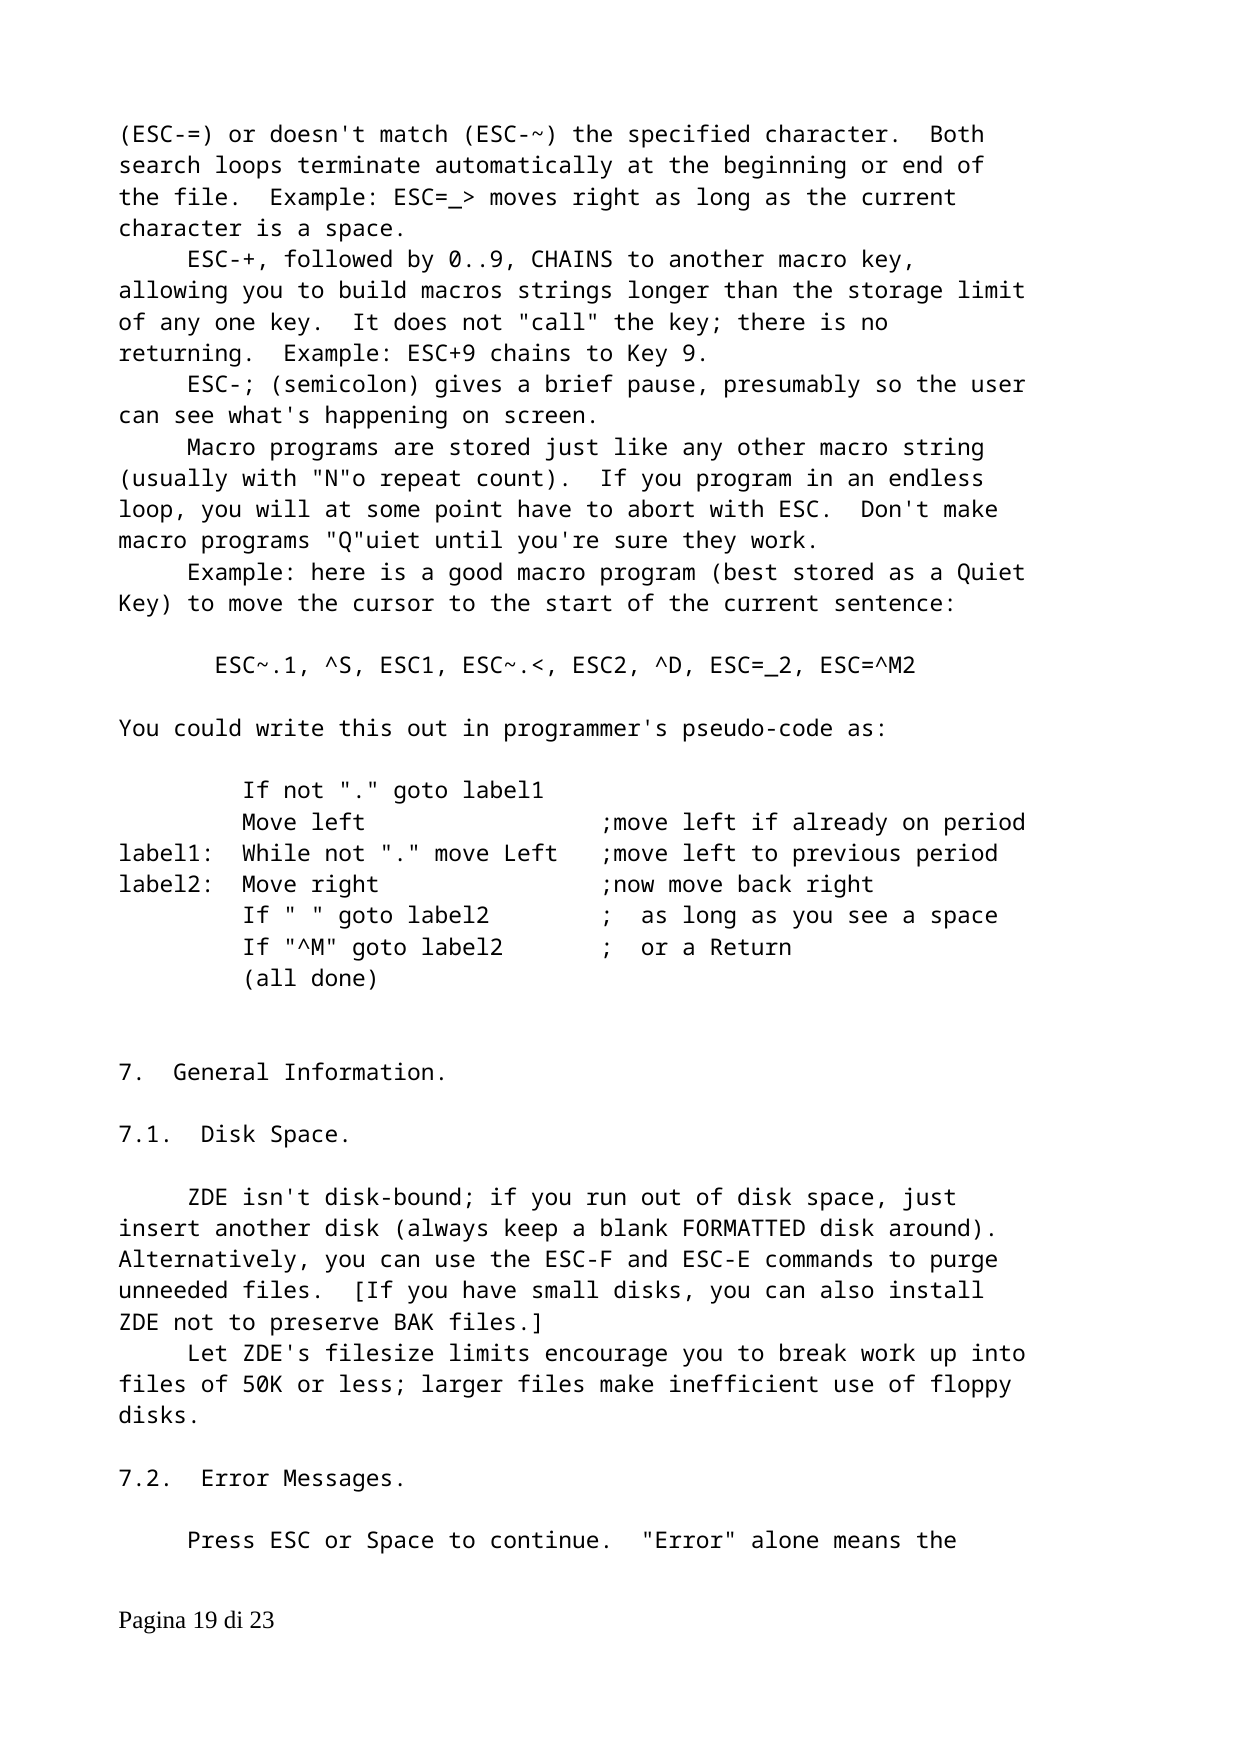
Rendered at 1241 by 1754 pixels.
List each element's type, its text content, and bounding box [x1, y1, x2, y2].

text the file. Example: ESC=_> moves right as long as the current [118, 181, 1122, 212]
text Move left ;move left if already on period [118, 806, 1122, 837]
text unneeded files. [If you have small disks, you can also install [118, 1274, 1122, 1306]
text (usually with "N"o repeat count). If you program in an endless [118, 462, 1122, 493]
text insert another disk (always keep a blank FORMATTED disk around). [118, 1212, 1122, 1243]
text files of 50K or less; larger files make inefficient use of floppy [118, 1368, 1122, 1399]
text If " " goto label2 ; as long as you see a space [118, 899, 1122, 931]
text (ESC-=) or doesn't match (ESC-~) the specified character. Both [118, 118, 1122, 149]
text If "^M" goto label2 ; or a Return [118, 931, 1122, 962]
text allowing you to build macros strings longer than the storage limit [118, 274, 1122, 306]
text character is a space. [118, 212, 1122, 243]
text Key) to move the cursor to the start of the current sentence: [118, 587, 1122, 618]
text ZDE isn't disk-bound; if you run out of disk space, just [118, 1181, 1122, 1212]
text macro programs "Q"uiet until you're sure they work. [118, 524, 1122, 556]
text ESC~.1, ^S, ESC1, ESC~.<, ESC2, ^D, ESC=_2, ESC=^M2 [118, 649, 1122, 681]
text disks. [118, 1399, 1122, 1431]
text Alternatively, you can use the ESC-F and ESC-E commands to purge [118, 1243, 1122, 1274]
text label1: While not "." move Left ;move left to previous period [118, 837, 1122, 868]
text ESC-; (semicolon) gives a brief pause, presumably so the user [118, 368, 1122, 399]
text If not "." goto label1 [118, 774, 1122, 806]
text search loops terminate automatically at the beginning or end of [118, 149, 1122, 181]
text loop, you will at some point have to abort with ESC. Don't make [118, 493, 1122, 524]
text returning. Example: ESC+9 chains to Key 9. [118, 337, 1122, 368]
text 7.2. Error Messages. [118, 1462, 1122, 1493]
text (all done) [118, 962, 1122, 993]
text You could write this out in programmer's pseudo-code as: [118, 712, 1122, 743]
text of any one key. It does not "call" the key; there is no [118, 306, 1122, 337]
text can see what's happening on screen. [118, 399, 1122, 431]
text ESC-+, followed by 0..9, CHAINS to another macro key, [118, 243, 1122, 274]
text 7. General Information. [118, 1056, 1122, 1087]
text Let ZDE's filesize limits encourage you to break work up into [118, 1337, 1122, 1368]
text ZDE not to preserve BAK files.] [118, 1306, 1122, 1337]
text 7.1. Disk Space. [118, 1118, 1122, 1149]
text Macro programs are stored just like any other macro string [118, 431, 1122, 462]
text Press ESC or Space to continue. "Error" alone means the [118, 1524, 1122, 1556]
text label2: Move right ;now move back right [118, 868, 1122, 899]
text Example: here is a good macro program (best stored as a Quiet [118, 556, 1122, 587]
